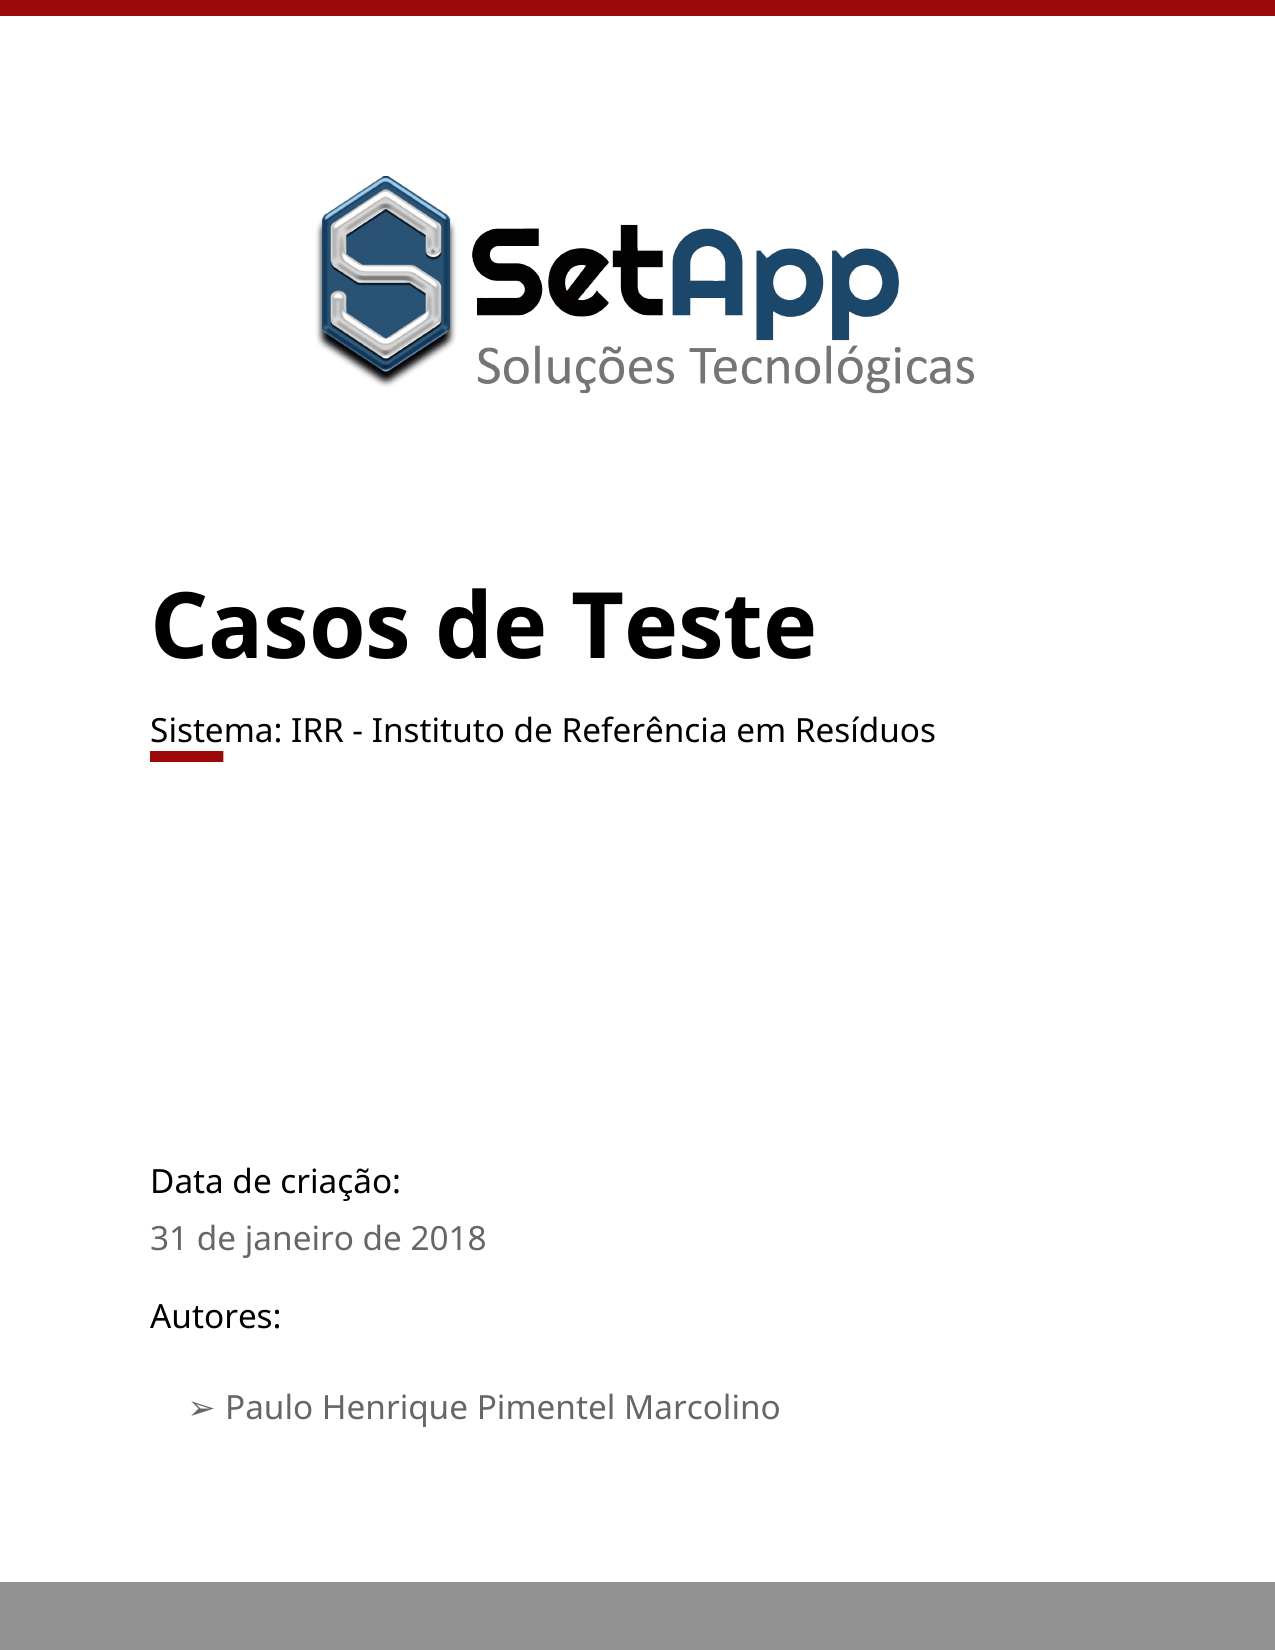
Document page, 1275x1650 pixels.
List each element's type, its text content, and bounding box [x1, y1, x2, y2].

text Sistema: IRR - Instituto de Referência em Resíduos [150, 706, 1125, 752]
picture [0, 0, 1275, 16]
text Casos de Teste [150, 171, 1125, 686]
picture [150, 751, 224, 762]
list Paulo Henrique Pimentel Marcolino [187, 1370, 1125, 1438]
picture [294, 168, 982, 404]
text Autores: [150, 1292, 1125, 1338]
picture [0, 1582, 1275, 1650]
text Data de criação: 31 de janeiro de 2018 [150, 1158, 1125, 1260]
